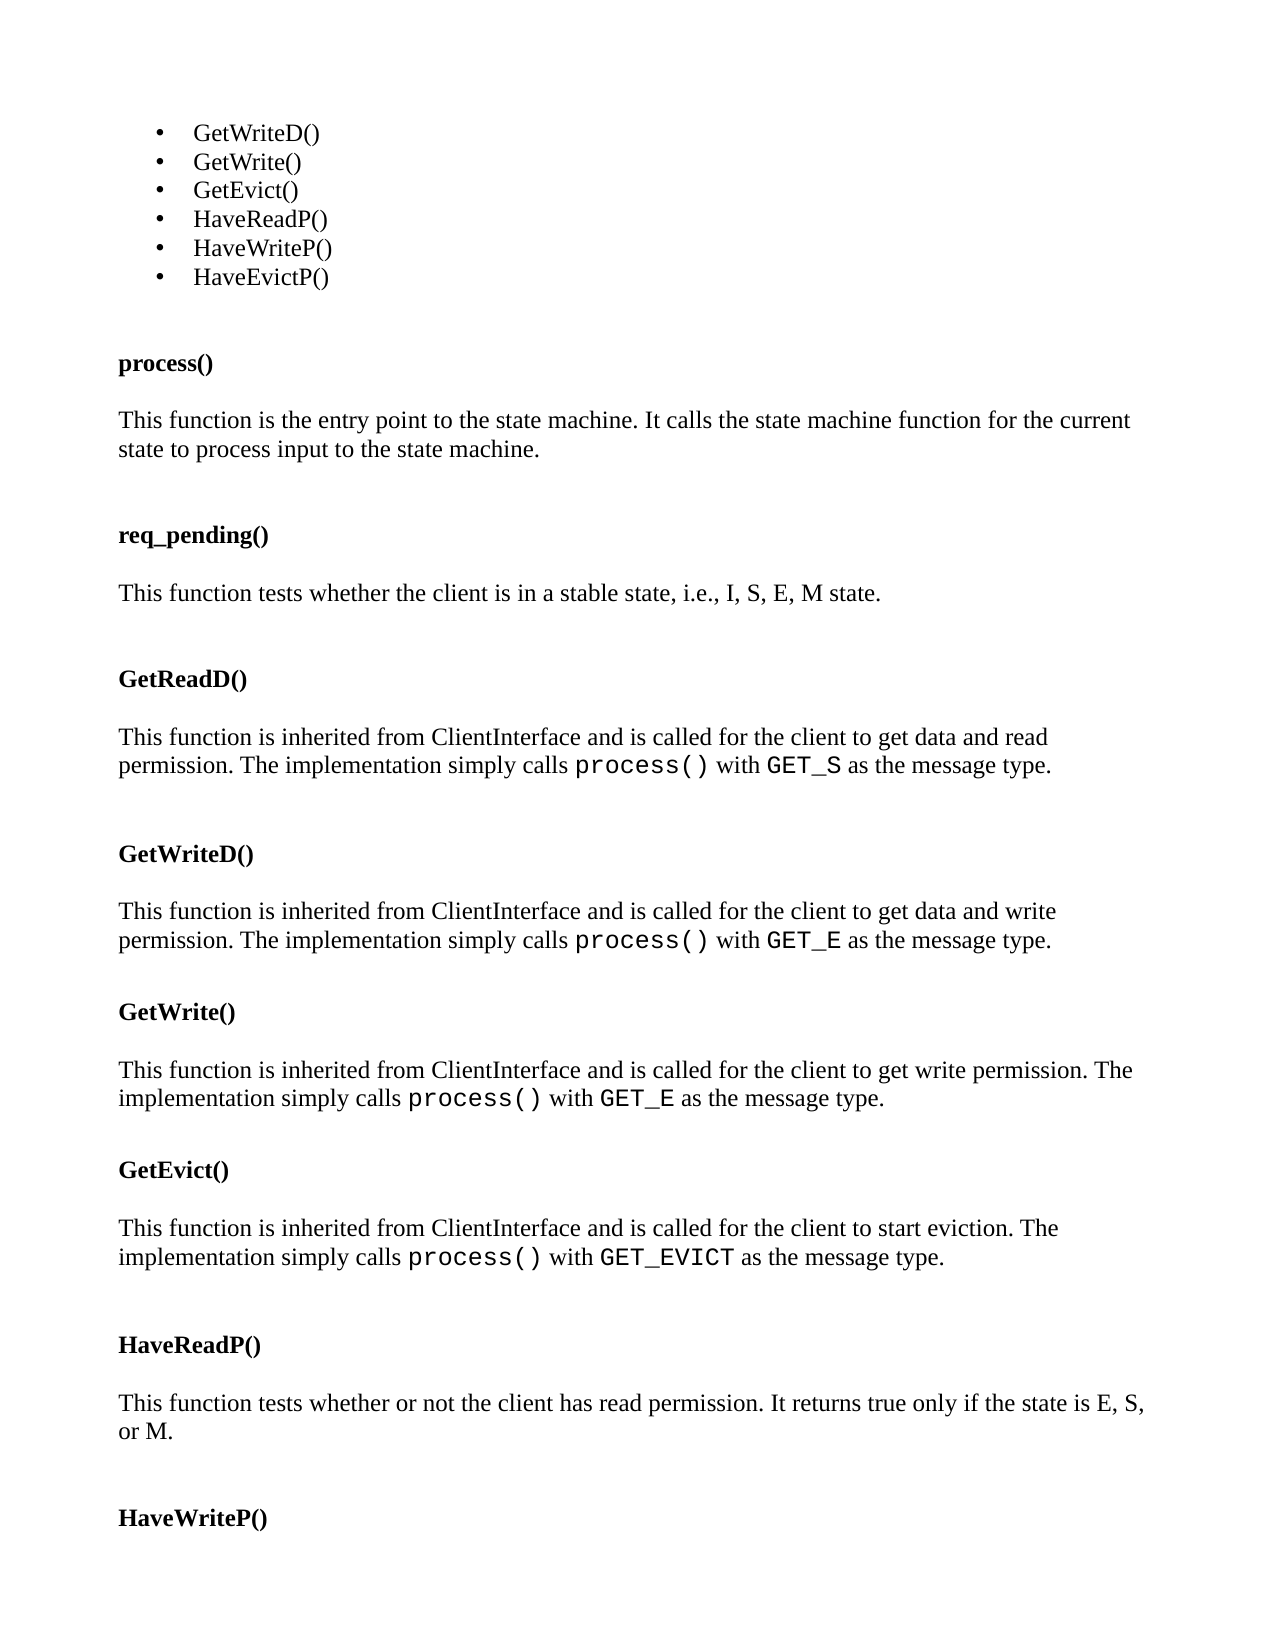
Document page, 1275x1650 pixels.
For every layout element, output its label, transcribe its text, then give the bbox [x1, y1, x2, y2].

list HaveReadP() [156, 204, 1157, 233]
text req_pending() [118, 521, 1157, 549]
text This function is inherited from ClientInterface and is called for the client to get data and read permission. The implementation simply calls process() with GET_S as the message type. [118, 722, 1157, 781]
text process() [118, 348, 1157, 377]
text This function is inherited from ClientInterface and is called for the client to start eviction. The implementation simply calls process() with GET_EVICT as the message type. [118, 1213, 1157, 1273]
list GetWrite() [156, 147, 1157, 176]
text GetWrite() [118, 997, 1157, 1026]
text GetEvict() [118, 1156, 1157, 1184]
text HaveReadP() [118, 1330, 1157, 1359]
list HaveEvictP() [156, 262, 1157, 291]
text HaveWriteP() [118, 1503, 1157, 1531]
text GetReadD() [118, 664, 1157, 693]
text GetWriteD() [118, 839, 1157, 868]
text This function tests whether or not the client has read permission. It returns true only if the state is E, S, or M. [118, 1388, 1157, 1445]
list GetEvict() [156, 176, 1157, 204]
text This function is inherited from ClientInterface and is called for the client to get data and write permission. The implementation simply calls process() with GET_E as the message type. [118, 896, 1157, 956]
text This function is inherited from ClientInterface and is called for the client to get write permission. The implementation simply calls process() with GET_E as the message type. [118, 1055, 1157, 1114]
list HaveWriteP() [156, 233, 1157, 262]
text This function is the entry point to the state machine. It calls the state machine function for the current state to process input to the state machine. [118, 406, 1157, 463]
list GetWriteD() [156, 118, 1157, 147]
text This function tests whether the client is in a stable state, i.e., I, S, E, M state. [118, 578, 1157, 607]
